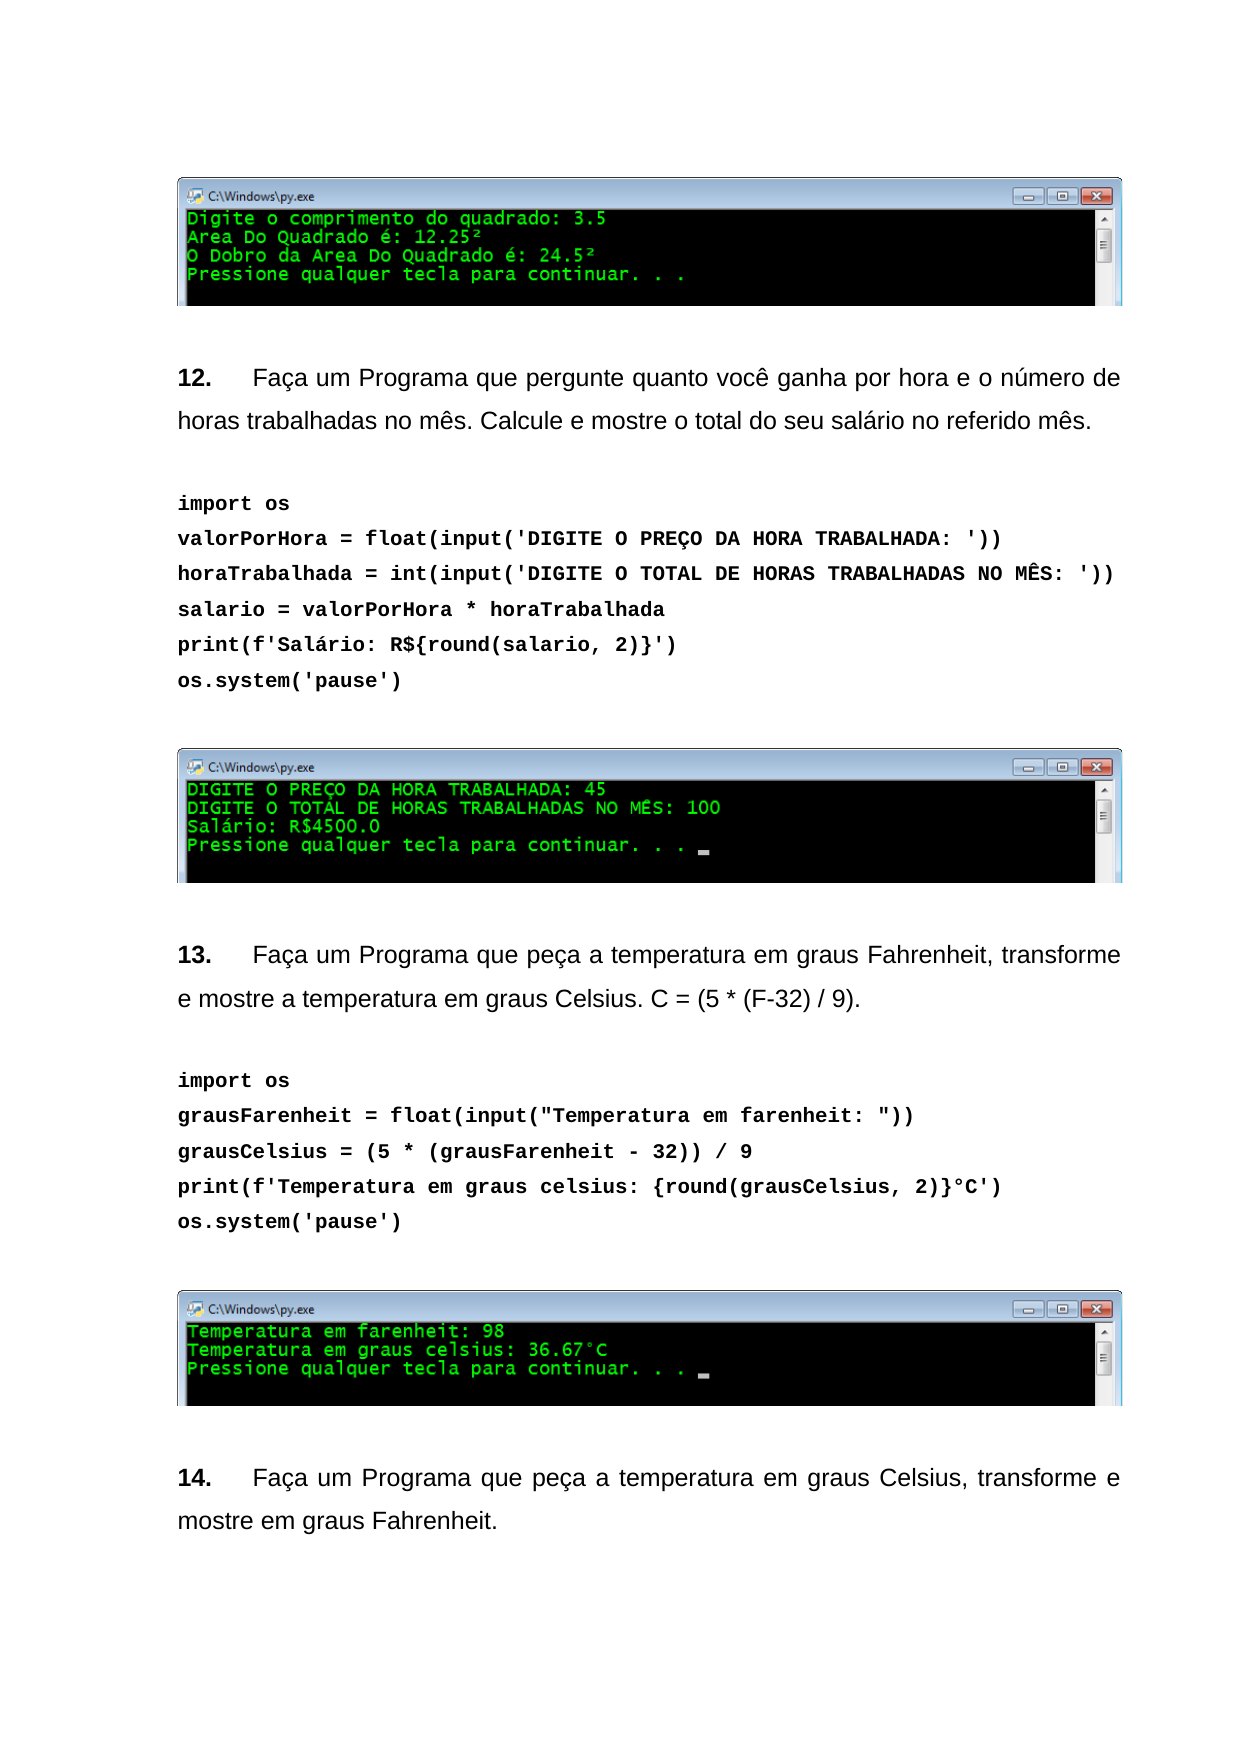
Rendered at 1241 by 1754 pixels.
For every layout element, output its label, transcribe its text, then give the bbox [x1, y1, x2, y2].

picture [177, 748, 1123, 883]
text import os [177, 492, 1122, 516]
text valorPorHora = float(input('DIGITE O PREÇO DA HORA TRABALHADA: ')) [177, 528, 1122, 552]
text grausCelsius = (5 * (grausFarenheit - 32)) / 9 [177, 1141, 1122, 1164]
text salario = valorPorHora * horaTrabalhada [177, 599, 1122, 622]
list Faça um Programa que peça a temperatura em graus Celsius, transforme e mostre em graus Fahrenheit. [177, 1463, 1122, 1535]
picture [177, 1290, 1123, 1406]
list Faça um Programa que peça a temperatura em graus Fahrenheit, transforme e mostre a temperatura em graus Celsius. C = (5 * (F-32) / 9). [177, 941, 1122, 1012]
text import os [177, 1070, 1122, 1093]
text os.system('pause') [177, 669, 1122, 693]
text print(f'Temperatura em graus celsius: {round(grausCelsius, 2)}°C') [177, 1176, 1122, 1200]
picture [177, 177, 1123, 306]
text os.system('pause') [177, 1212, 1122, 1235]
text horaTrabalhada = int(input('DIGITE O TOTAL DE HORAS TRABALHADAS NO MÊS: ')) [177, 563, 1122, 587]
text grausFarenheit = float(input("Temperatura em farenheit: ")) [177, 1105, 1122, 1129]
list Faça um Programa que pergunte quanto você ganha por hora e o número de horas trabalhadas no mês. Calcule e mostre o total do seu salário no referido mês. [177, 363, 1122, 435]
text print(f'Salário: R${round(salario, 2)}') [177, 634, 1122, 658]
